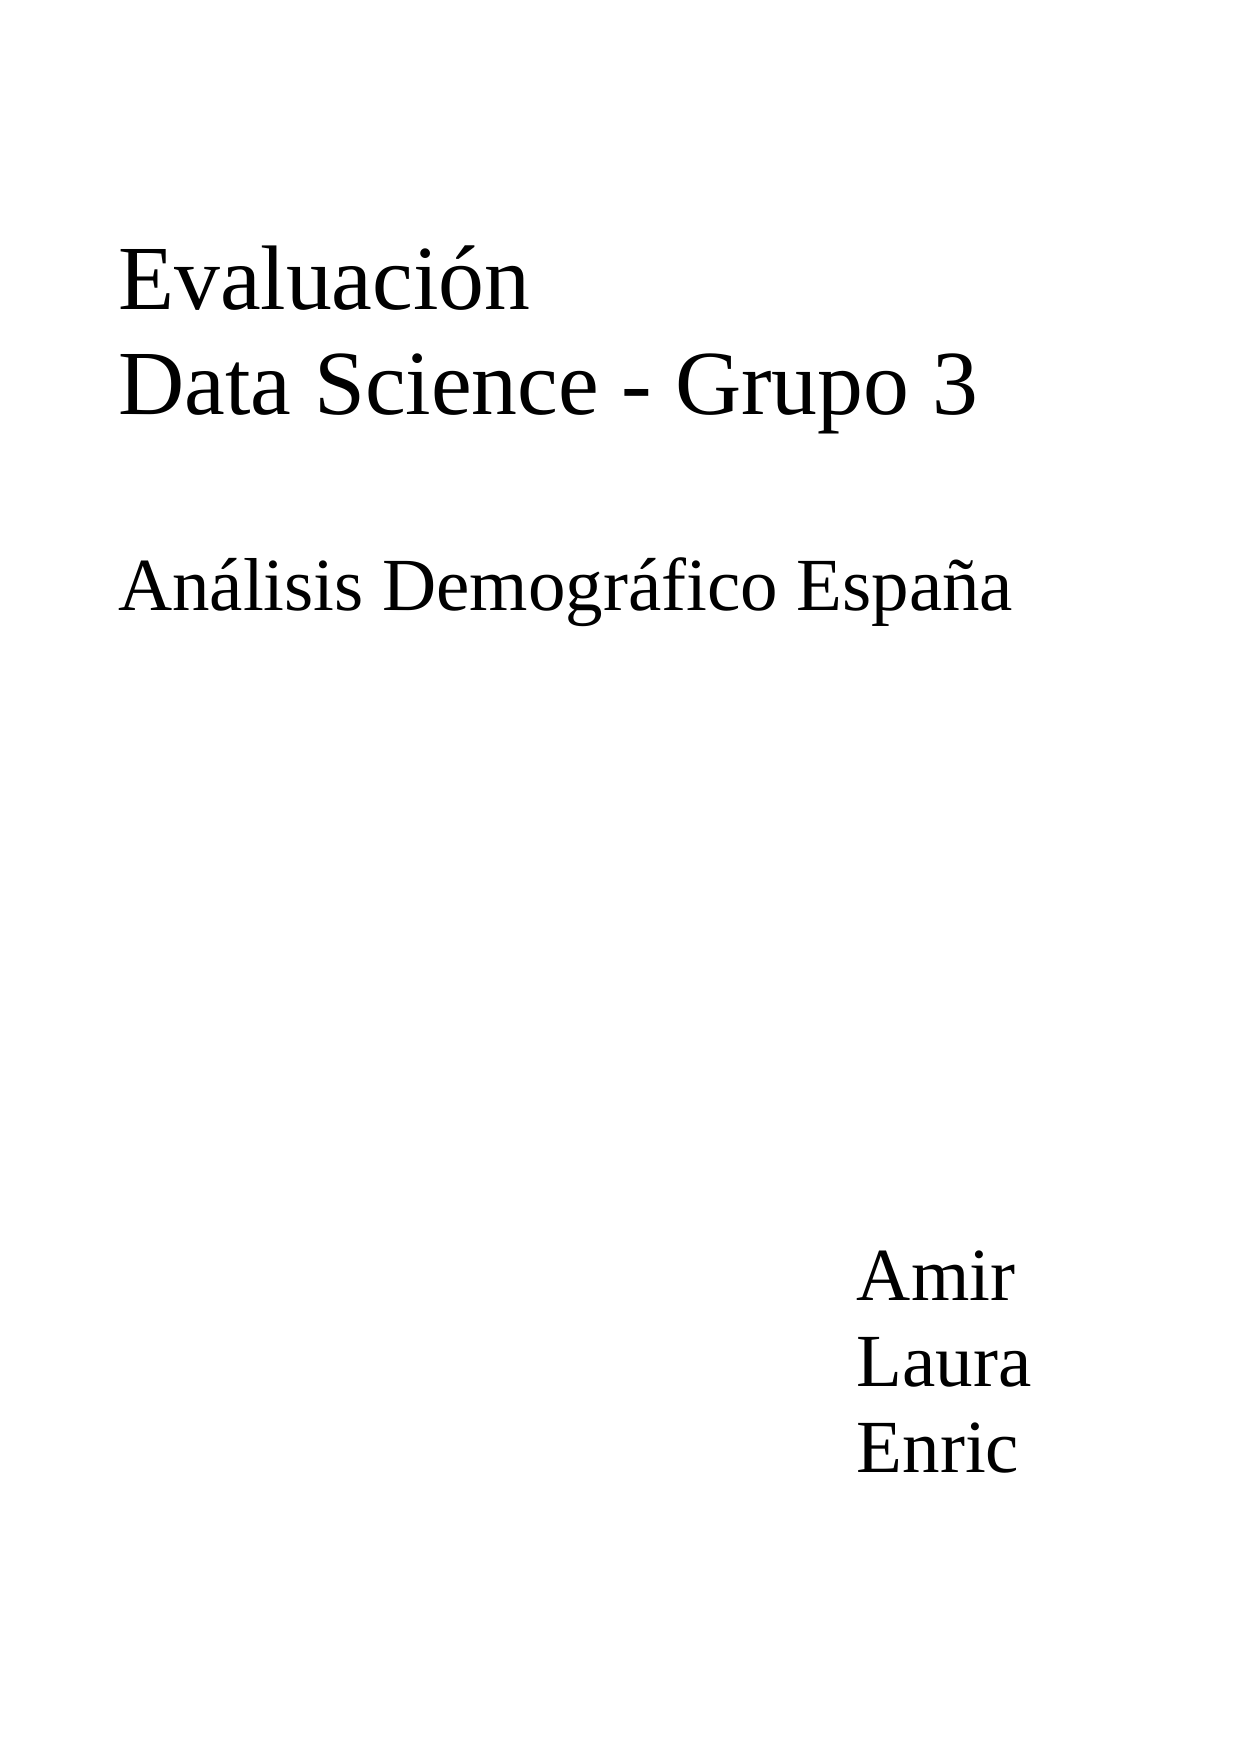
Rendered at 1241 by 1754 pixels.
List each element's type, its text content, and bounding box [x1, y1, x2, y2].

text Data Science - Grupo 3 [118, 329, 1122, 434]
text Enric [118, 1402, 1122, 1488]
text Amir [118, 1230, 1122, 1316]
text Laura [118, 1316, 1122, 1402]
text Evaluación [118, 223, 1122, 329]
text Análisis Demográfico España [118, 540, 1122, 626]
